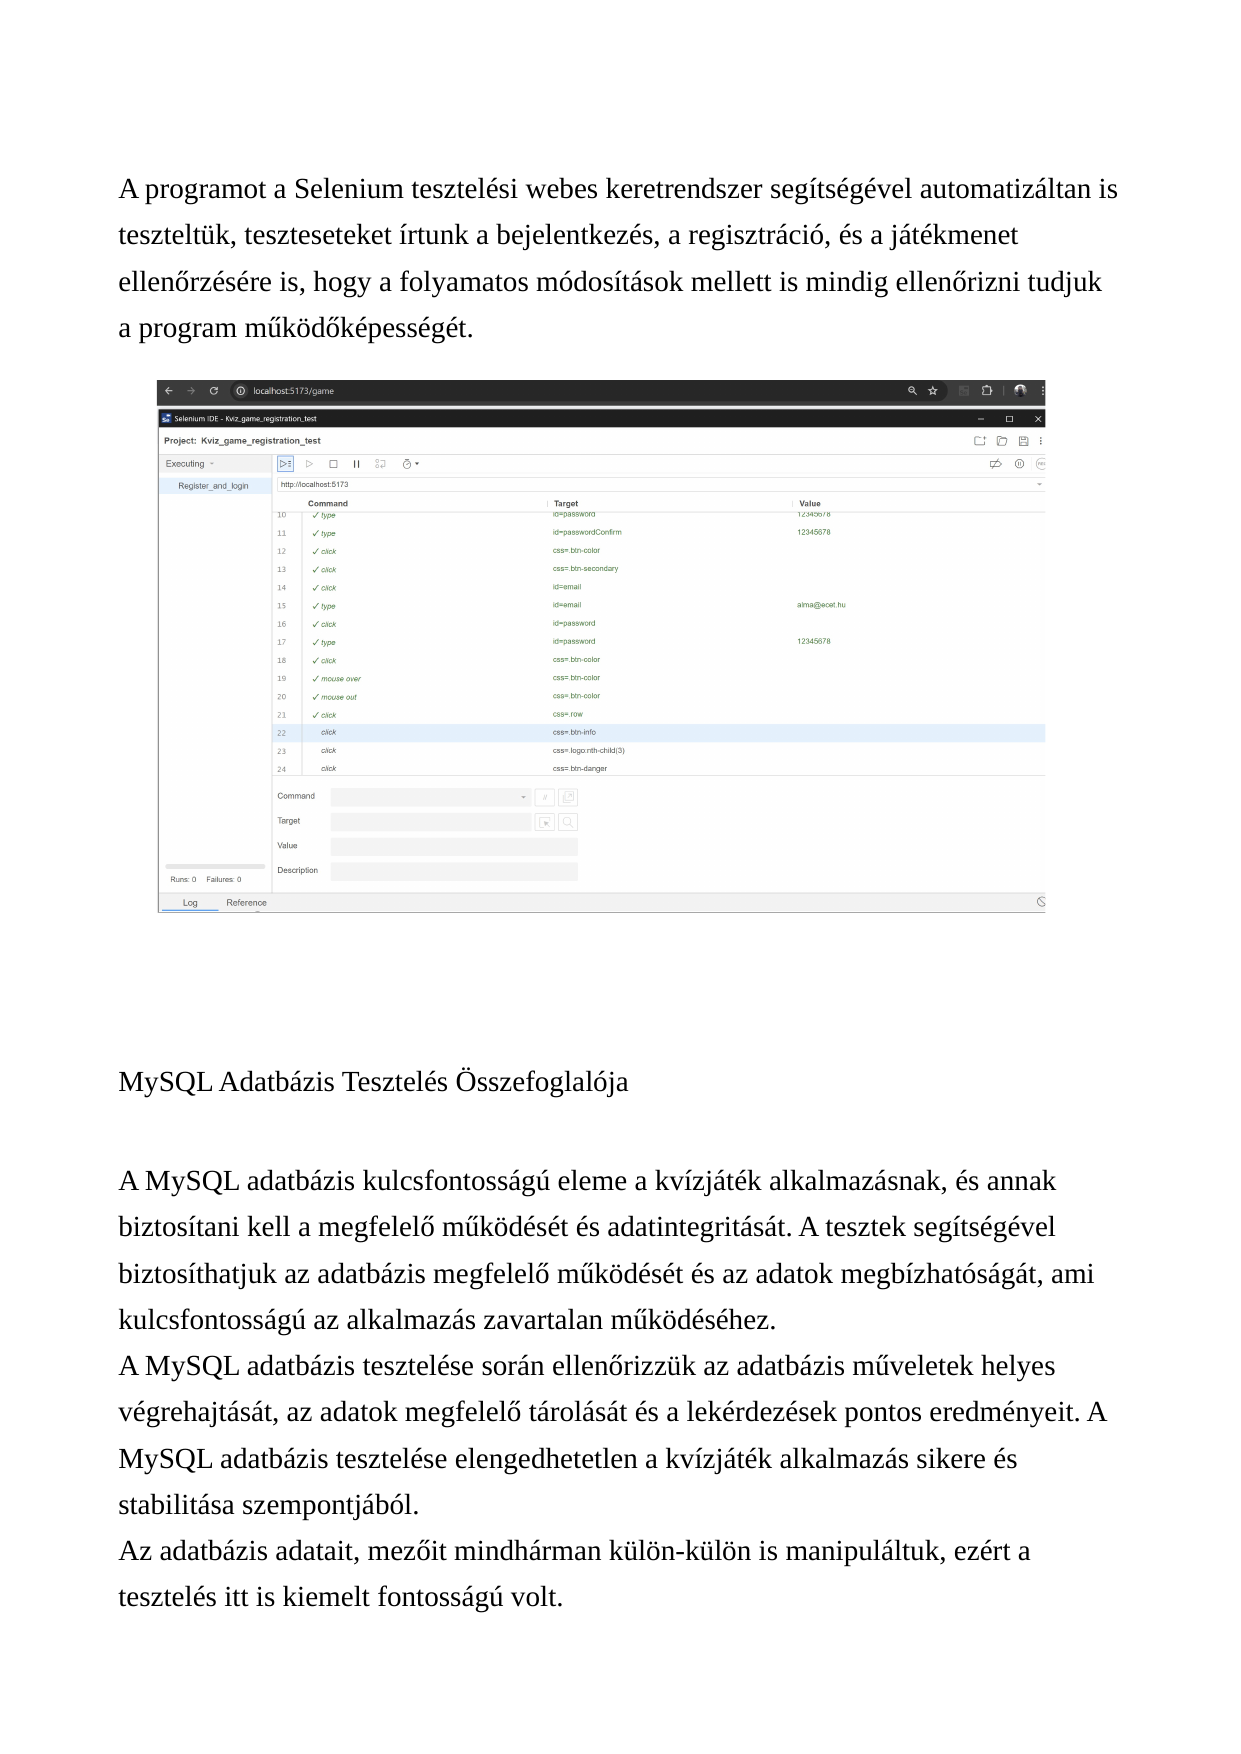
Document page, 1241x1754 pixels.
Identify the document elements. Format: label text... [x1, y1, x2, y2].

text A programot a Selenium tesztelési webes keretrendszer segítségével automatizáltan is teszteltük, teszteseteket írtunk a bejelentkezés, a regisztráció, és a játékmenet ellenőrzésére is, hogy a folyamatos módosítások mellett is mindig ellenőrizni tudjuk a program működőképességét. [118, 171, 1122, 343]
picture [156, 380, 1046, 913]
text A MySQL adatbázis tesztelése során ellenőrizzük az adatbázis műveletek helyes végrehajtását, az adatok megfelelő tárolását és a lekérdezések pontos eredményeit. A MySQL adatbázis tesztelése elengedhetetlen a kvízjáték alkalmazás sikere és stabilitása szempontjából. [118, 1348, 1122, 1521]
text Az adatbázis adatait, mezőit mindhárman külön-külön is manipuláltuk, ezért a tesztelés itt is kiemelt fontosságú volt. [118, 1533, 1122, 1613]
text MySQL Adatbázis Tesztelés Összefoglalója [118, 1064, 1122, 1097]
text A MySQL adatbázis kulcsfontosságú eleme a kvízjáték alkalmazásnak, és annak biztosítani kell a megfelelő működését és adatintegritását. A tesztek segítségével biztosíthatjuk az adatbázis megfelelő működését és az adatok megbízhatóságát, ami kulcsfontosságú az alkalmazás zavartalan működéséhez. [118, 1163, 1122, 1336]
